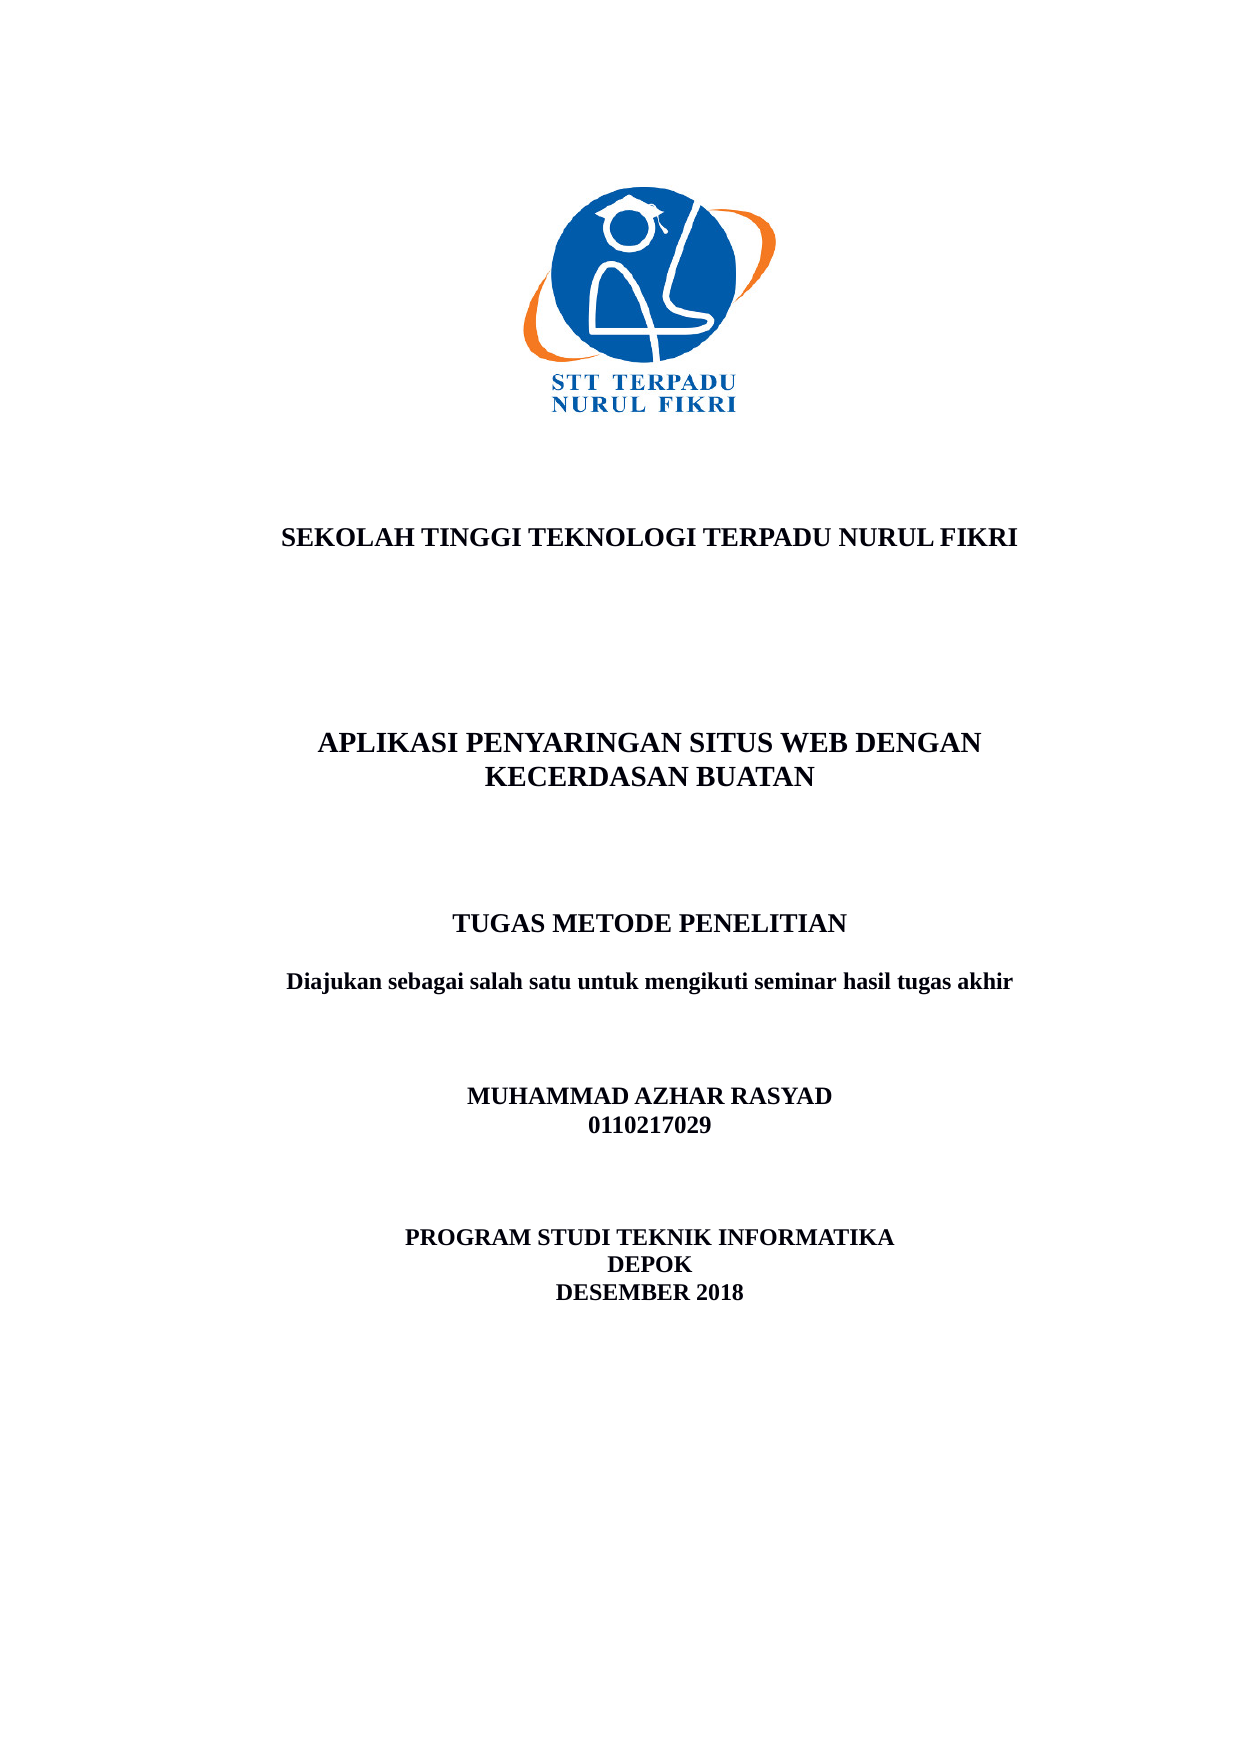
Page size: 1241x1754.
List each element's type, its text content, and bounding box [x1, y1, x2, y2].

text 0110217029 [236, 1110, 1063, 1138]
text DESEMBER 2018 [236, 1278, 1063, 1305]
text TUGAS METODE PENELITIAN [236, 907, 1063, 938]
picture [521, 177, 778, 421]
text PROGRAM STUDI TEKNIK INFORMATIKA [236, 1222, 1063, 1250]
text APLIKASI PENYARINGAN SITUS WEB DENGAN KECERDASAN BUATAN [236, 725, 1063, 792]
text SEKOLAH TINGGI TEKNOLOGI TERPADU NURUL FIKRI [236, 522, 1063, 553]
text MUHAMMAD AZHAR RASYAD [236, 1081, 1063, 1110]
text DEPOK [236, 1250, 1063, 1278]
text Diajukan sebagai salah satu untuk mengikuti seminar hasil tugas akhir [236, 967, 1063, 995]
